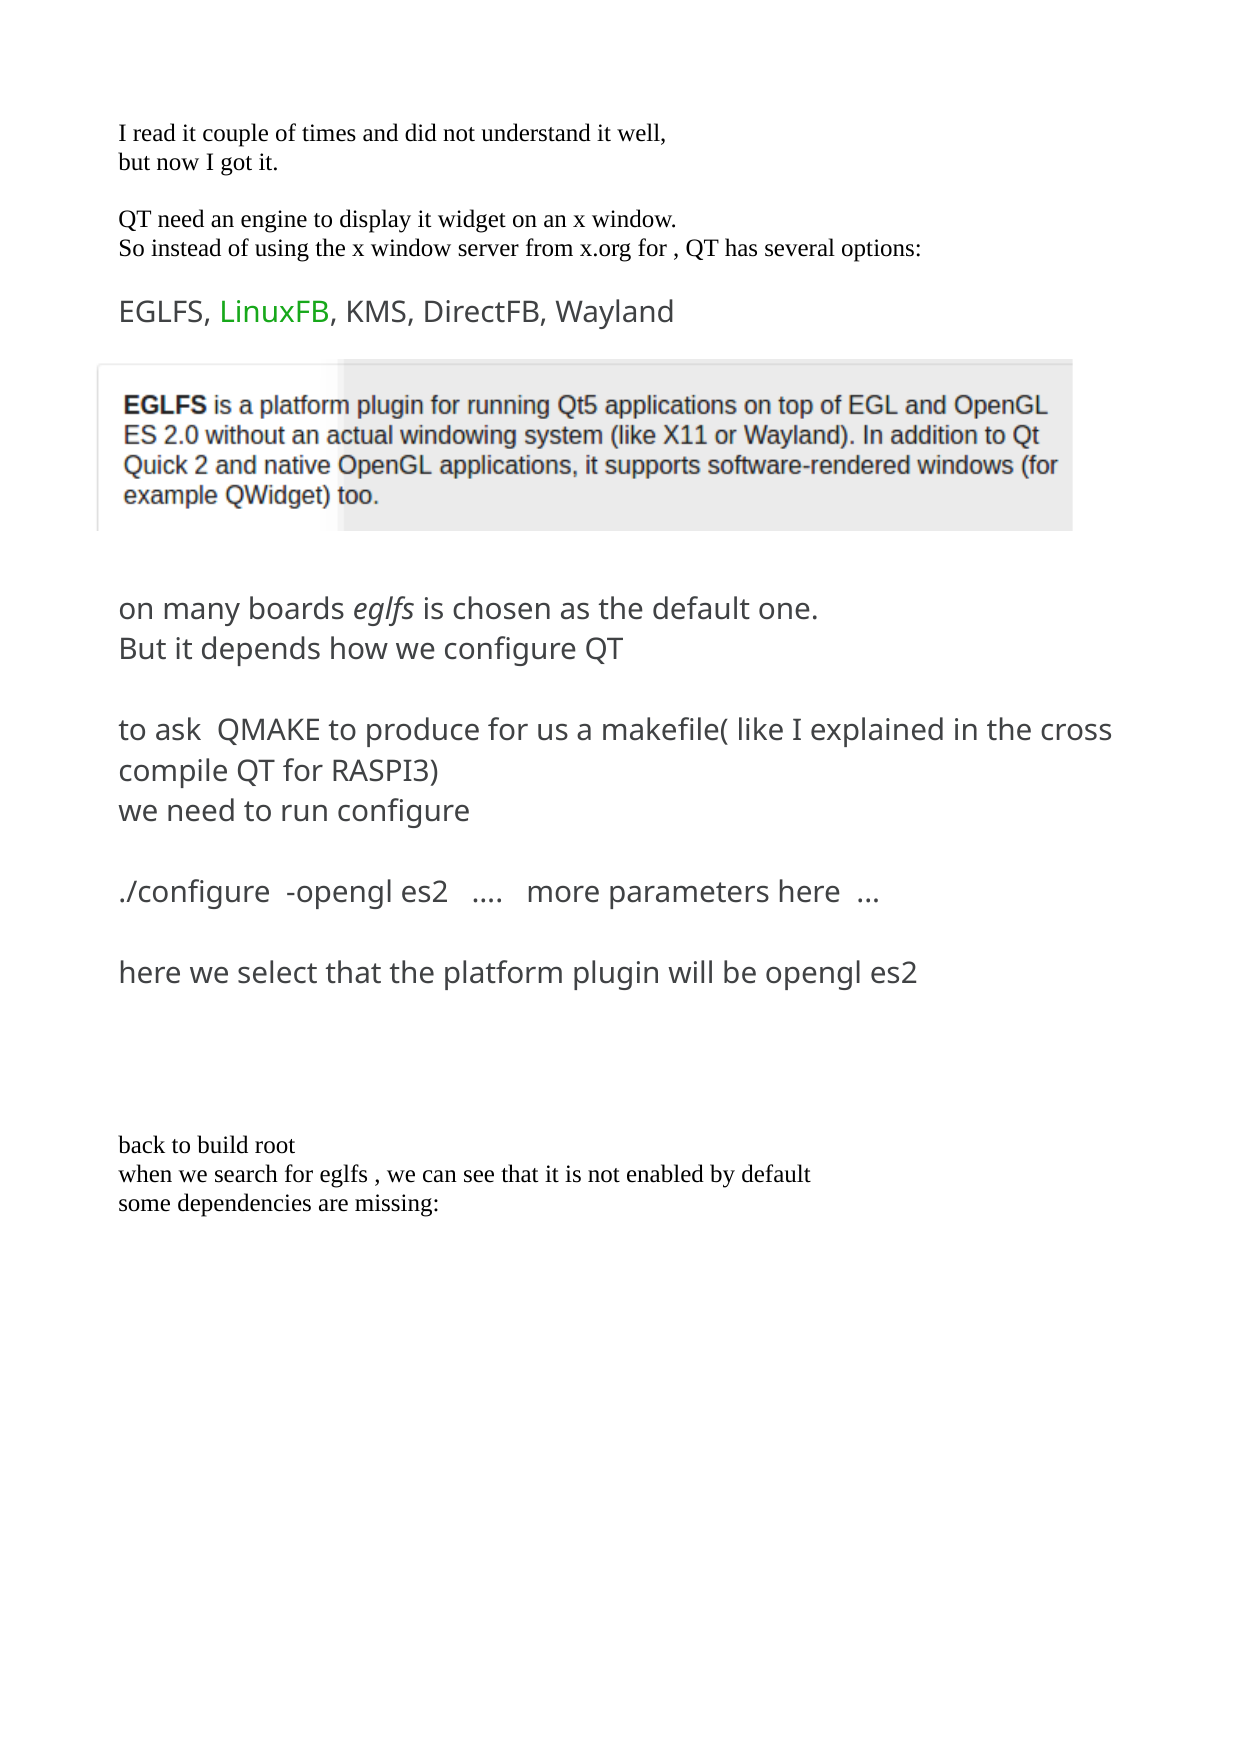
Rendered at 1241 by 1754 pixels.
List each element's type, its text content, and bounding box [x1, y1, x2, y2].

text here we select that the platform plugin will be opengl es2 [118, 951, 1122, 992]
text some dependencies are missing: [118, 1188, 1122, 1216]
text QT need an engine to display it widget on an x window. [118, 204, 1122, 233]
text I read it couple of times and did not understand it well, [118, 118, 1122, 147]
text we need to run configure [118, 790, 1122, 830]
text ./configure -opengl es2 …. more parameters here ... [118, 871, 1122, 911]
text back to build root [118, 1130, 1122, 1159]
text on many boards eglfs is chosen as the default one. [118, 588, 1122, 628]
picture [94, 359, 1073, 531]
text So instead of using the x window server from x.org for , QT has several options: [118, 233, 1122, 262]
text EGLFS, LinuxFB, KMS, DirectFB, Wayland [118, 291, 1122, 331]
text when we search for eglfs , we can see that it is not enabled by default [118, 1159, 1122, 1188]
text but now I got it. [118, 147, 1122, 176]
text But it depends how we configure QT [118, 628, 1122, 668]
text to ask QMAKE to produce for us a makefile( like I explained in the cross compile QT for RASPI3) [118, 709, 1122, 790]
